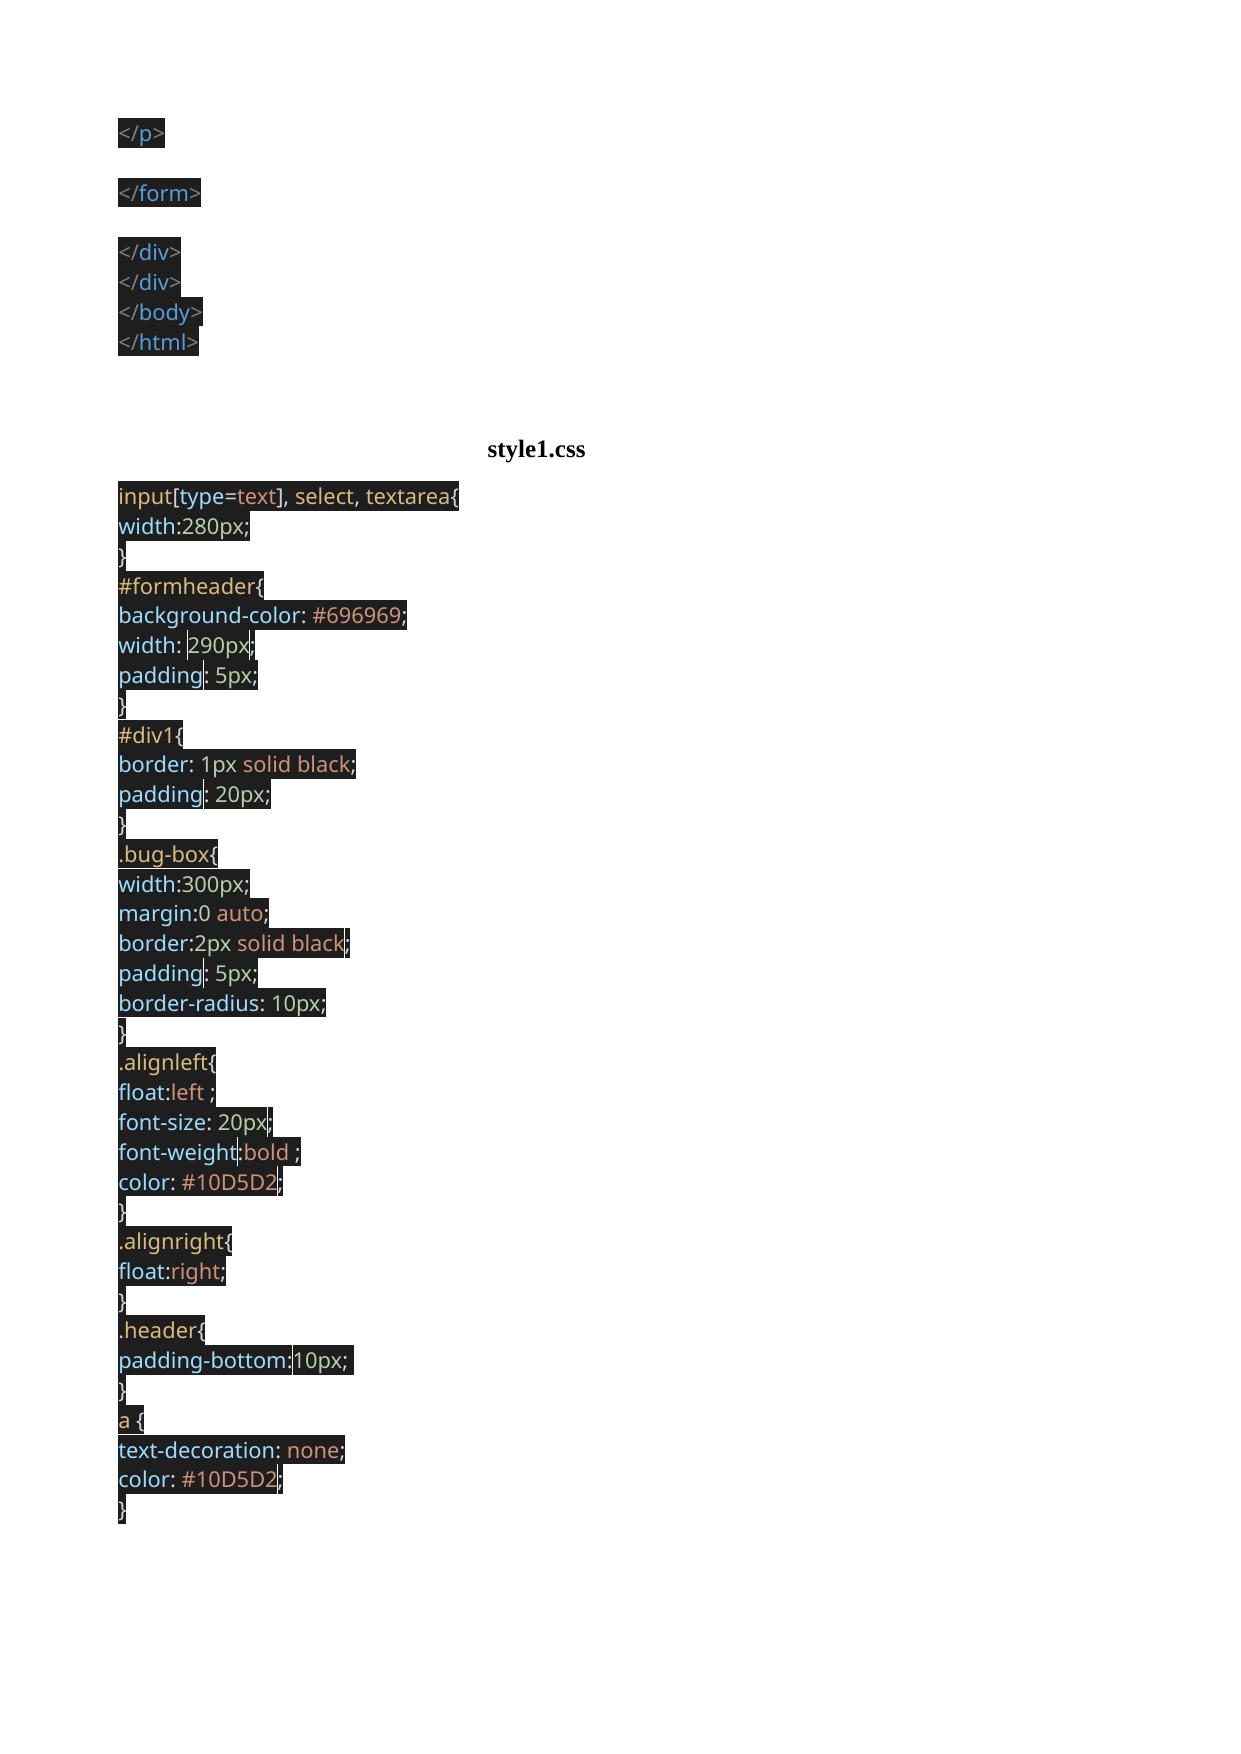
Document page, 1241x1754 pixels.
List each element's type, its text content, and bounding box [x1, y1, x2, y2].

text input[type=text], select, textarea{ [118, 481, 1122, 511]
text color: #10D5D2; [118, 1464, 1122, 1494]
text </div> [118, 267, 1122, 297]
text font-weight:bold ; [118, 1137, 1122, 1166]
text width: 290px; [118, 630, 1122, 660]
text </body> [118, 297, 1122, 326]
text </p> [118, 118, 1122, 148]
text } [118, 1196, 1122, 1226]
text </div> [118, 237, 1122, 267]
text margin:0 auto; [118, 898, 1122, 928]
text .alignleft{ [118, 1047, 1122, 1077]
text .alignright{ [118, 1226, 1122, 1256]
text float:right; [118, 1256, 1122, 1286]
text border:2px solid black; [118, 928, 1122, 958]
text width:280px; [118, 511, 1122, 541]
text } [118, 809, 1122, 839]
text font-size: 20px; [118, 1107, 1122, 1137]
text } [118, 690, 1122, 719]
text </html> [118, 326, 1122, 356]
text padding: 5px; [118, 958, 1122, 988]
text </form> [118, 178, 1122, 207]
text padding-bottom:10px; [118, 1345, 1122, 1375]
text color: #10D5D2; [118, 1166, 1122, 1196]
text #div1{ [118, 719, 1122, 749]
text border-radius: 10px; [118, 988, 1122, 1017]
text text-decoration: none; [118, 1434, 1122, 1464]
text style1.css [118, 434, 1122, 462]
text width:300px; [118, 868, 1122, 898]
text } [118, 541, 1122, 571]
text .bug-box{ [118, 839, 1122, 868]
text float:left ; [118, 1077, 1122, 1107]
text } [118, 1017, 1122, 1047]
text } [118, 1375, 1122, 1405]
text background-color: #696969; [118, 600, 1122, 630]
text #formheader{ [118, 571, 1122, 600]
text border: 1px solid black; [118, 749, 1122, 779]
text } [118, 1286, 1122, 1315]
text a { [118, 1405, 1122, 1434]
text .header{ [118, 1315, 1122, 1345]
text padding: 20px; [118, 779, 1122, 809]
text } [118, 1494, 1122, 1524]
text padding: 5px; [118, 660, 1122, 690]
